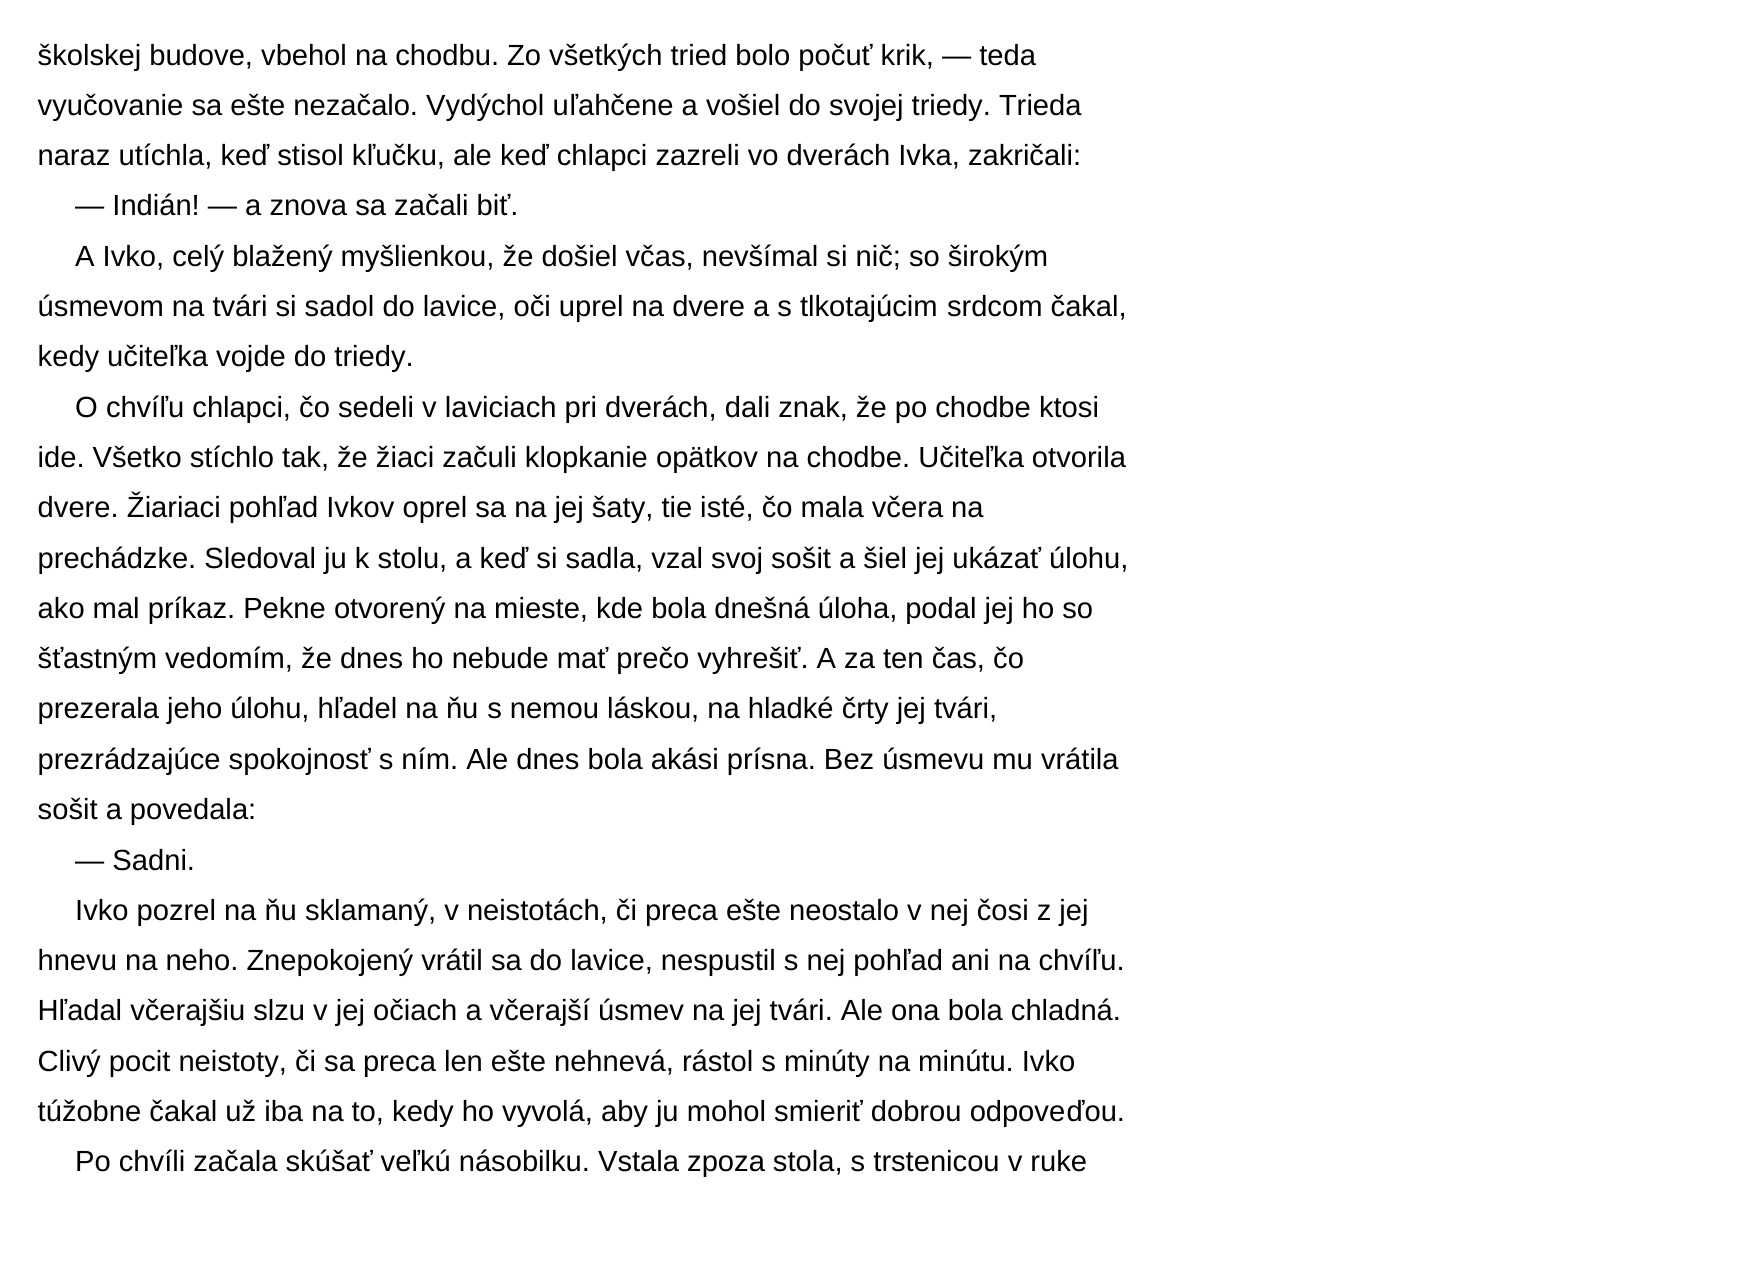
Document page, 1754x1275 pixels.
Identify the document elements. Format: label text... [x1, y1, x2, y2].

text — Sadni. [37, 842, 1130, 876]
text Po chvíli začala skúšať veľkú násobilku. Vstala zpoza stola, s trstenicou v ruke [37, 1144, 1130, 1178]
text O chvíľu chlapci, čo sedeli v laviciach pri dverách, dali znak, že po chodbe ktosi ide. Všetko stíchlo tak, že žiaci začuli klopkanie opätkov na chodbe. Učiteľka otvorila dvere. Žiariaci pohľad Ivkov oprel sa na jej šaty, tie isté, čo mala včera na prechádzke. Sledoval ju k stolu, a keď si sadla, vzal svoj sošit a šiel jej ukázať úlohu, ako mal príkaz. Pekne otvorený na mieste, kde bola dnešná úloha, podal jej ho so šťastným vedomím, že dnes ho nebude mať prečo vyhrešiť. A za ten čas, čo prezerala jeho úlohu, hľadel na ňu s nemou láskou, na hladké črty jej tvári, prezrádzajúce spokojnosť s ním. Ale dnes bola akási prísna. Bez úsmevu mu vrátila sošit a povedala: [37, 390, 1130, 826]
text školskej budove, vbehol na chodbu. Zo všetkých tried bolo počuť krik, — teda vyučovanie sa ešte nezačalo. Vydýchol uľahčene a vošiel do svojej triedy. Trieda naraz utíchla, keď stisol kľučku, ale keď chlapci zazreli vo dverách Ivka, zakričali: [37, 37, 1130, 172]
text — Indián! — a znova sa začali biť. [37, 188, 1130, 222]
text A Ivko, celý blažený myšlienkou, že došiel včas, nevšímal si nič; so širokým úsmevom na tvári si sadol do lavice, oči uprel na dvere a s tlkotajúcim srdcom čakal, kedy učiteľka vojde do triedy. [37, 239, 1130, 373]
text Ivko pozrel na ňu sklamaný, v neistotách, či preca ešte neostalo v nej čosi z jej hnevu na neho. Znepokojený vrátil sa do lavice, nespustil s nej pohľad ani na chvíľu. Hľadal včerajšiu slzu v jej očiach a včerajší úsmev na jej tvári. Ale ona bola chladná. Clivý pocit neistoty, či sa preca len ešte nehnevá, rástol s minúty na minútu. Ivko túžobne čakal už iba na to, kedy ho vyvolá, aby ju mohol smieriť dobrou odpoveďou. [37, 893, 1130, 1128]
